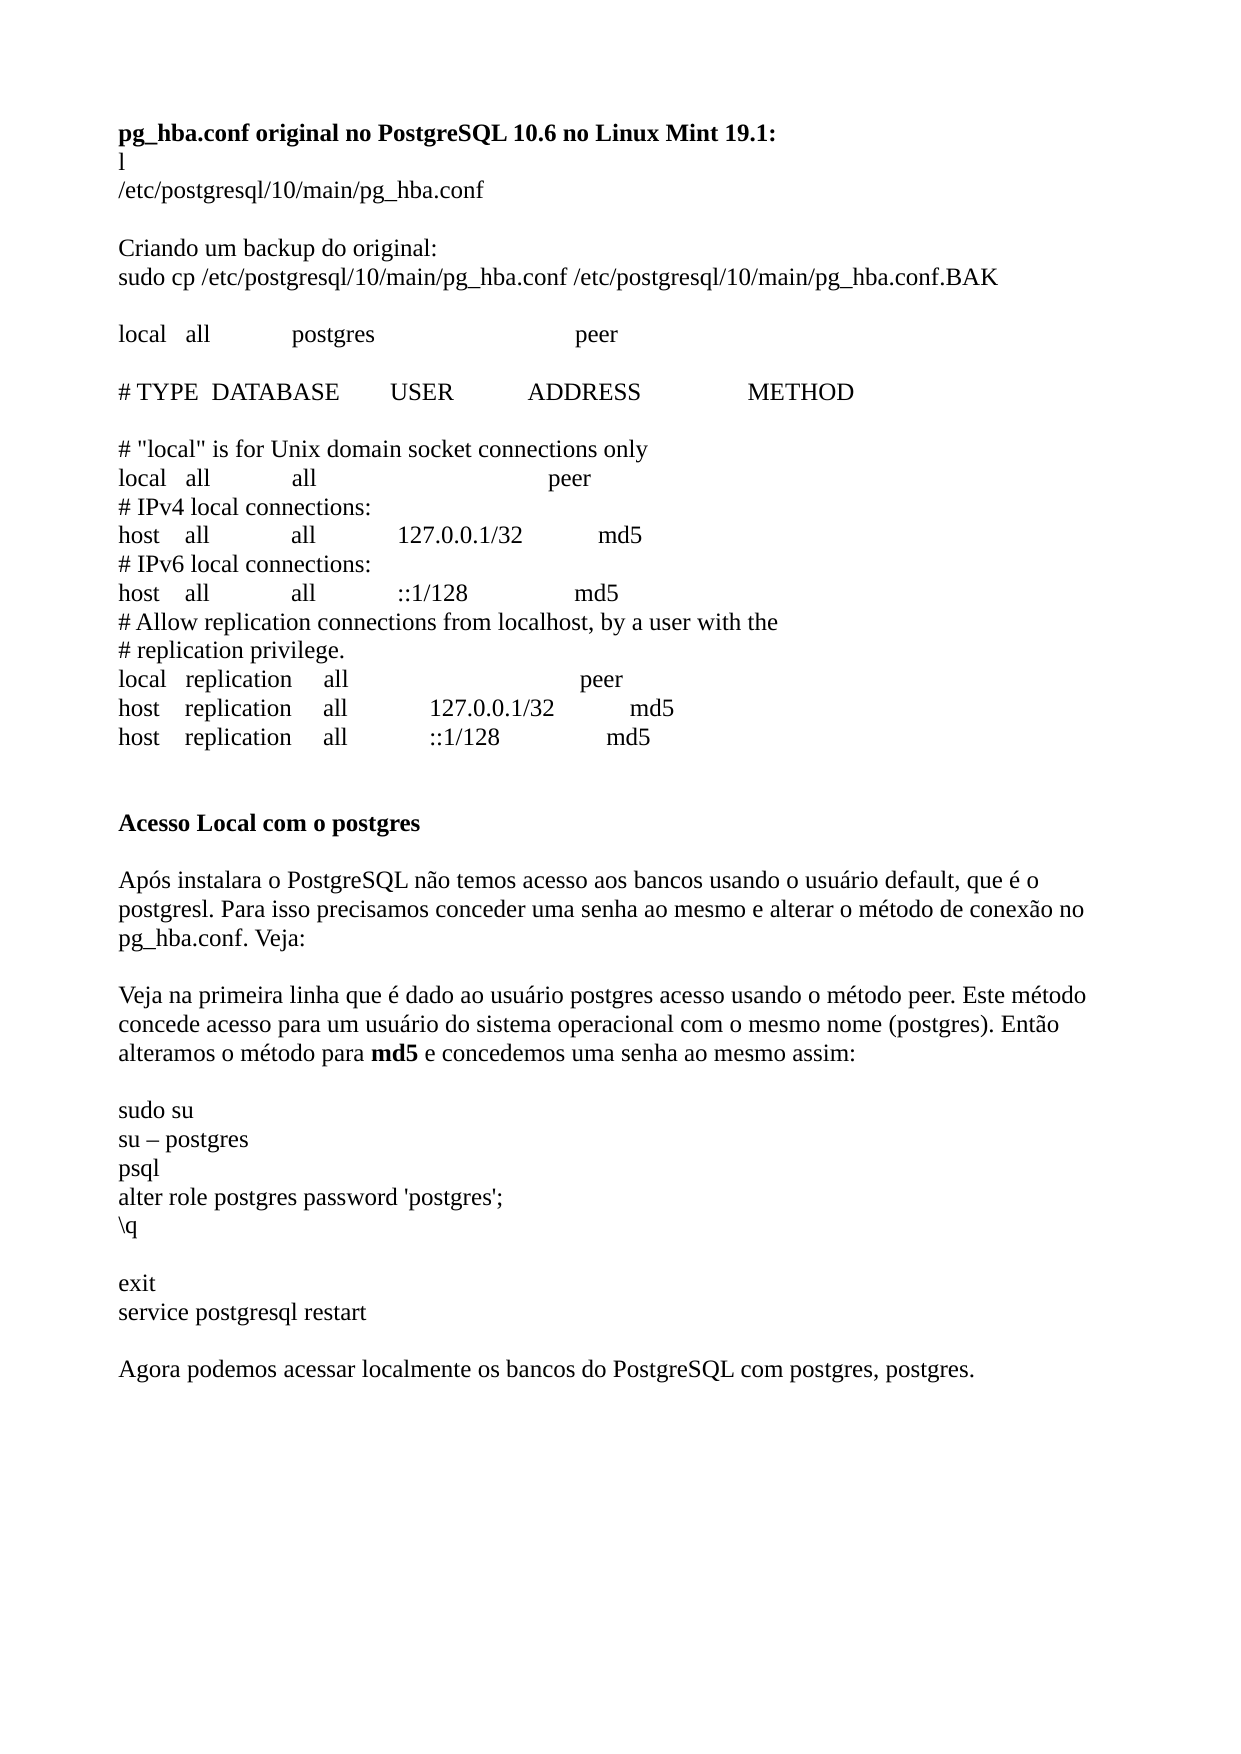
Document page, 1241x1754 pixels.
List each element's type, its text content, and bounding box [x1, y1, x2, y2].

text sudo cp /etc/postgresql/10/main/pg_hba.conf /etc/postgresql/10/main/pg_hba.conf.BAK [118, 262, 1122, 291]
text Acesso Local com o postgres [118, 808, 1122, 837]
text Agora podemos acessar localmente os bancos do PostgreSQL com postgres, postgres. [118, 1354, 1122, 1383]
text service postgresql restart [118, 1297, 1122, 1326]
text host replication all 127.0.0.1/32 md5 [118, 693, 1122, 722]
text # replication privilege. [118, 636, 1122, 664]
text l [118, 147, 1122, 176]
text local all postgres peer [118, 319, 1122, 348]
text # TYPE DATABASE USER ADDRESS METHOD [118, 377, 1122, 406]
text Veja na primeira linha que é dado ao usuário postgres acesso usando o método peer. Este método concede acesso para um usuário do sistema operacional com o mesmo nome (postgres). Então alteramos o método para md5 e concedemos uma senha ao mesmo assim: [118, 981, 1122, 1067]
text host all all 127.0.0.1/32 md5 [118, 521, 1122, 549]
text local replication all peer [118, 664, 1122, 693]
text alter role postgres password 'postgres'; [118, 1182, 1122, 1211]
text Após instalara o PostgreSQL não temos acesso aos bancos usando o usuário default, que é o postgresl. Para isso precisamos conceder uma senha ao mesmo e alterar o método de conexão no pg_hba.conf. Veja: [118, 866, 1122, 952]
text pg_hba.conf original no PostgreSQL 10.6 no Linux Mint 19.1: [118, 118, 1122, 147]
text Criando um backup do original: [118, 233, 1122, 262]
text local all all peer [118, 463, 1122, 492]
text host replication all ::1/128 md5 [118, 722, 1122, 751]
text psql [118, 1153, 1122, 1182]
text # IPv4 local connections: [118, 492, 1122, 521]
text # Allow replication connections from localhost, by a user with the [118, 607, 1122, 636]
text exit [118, 1268, 1122, 1297]
text host all all ::1/128 md5 [118, 578, 1122, 607]
text sudo su [118, 1096, 1122, 1124]
text su – postgres [118, 1124, 1122, 1153]
text # "local" is for Unix domain socket connections only [118, 434, 1122, 463]
text # IPv6 local connections: [118, 549, 1122, 578]
text \q [118, 1211, 1122, 1239]
text /etc/postgresql/10/main/pg_hba.conf [118, 176, 1122, 204]
